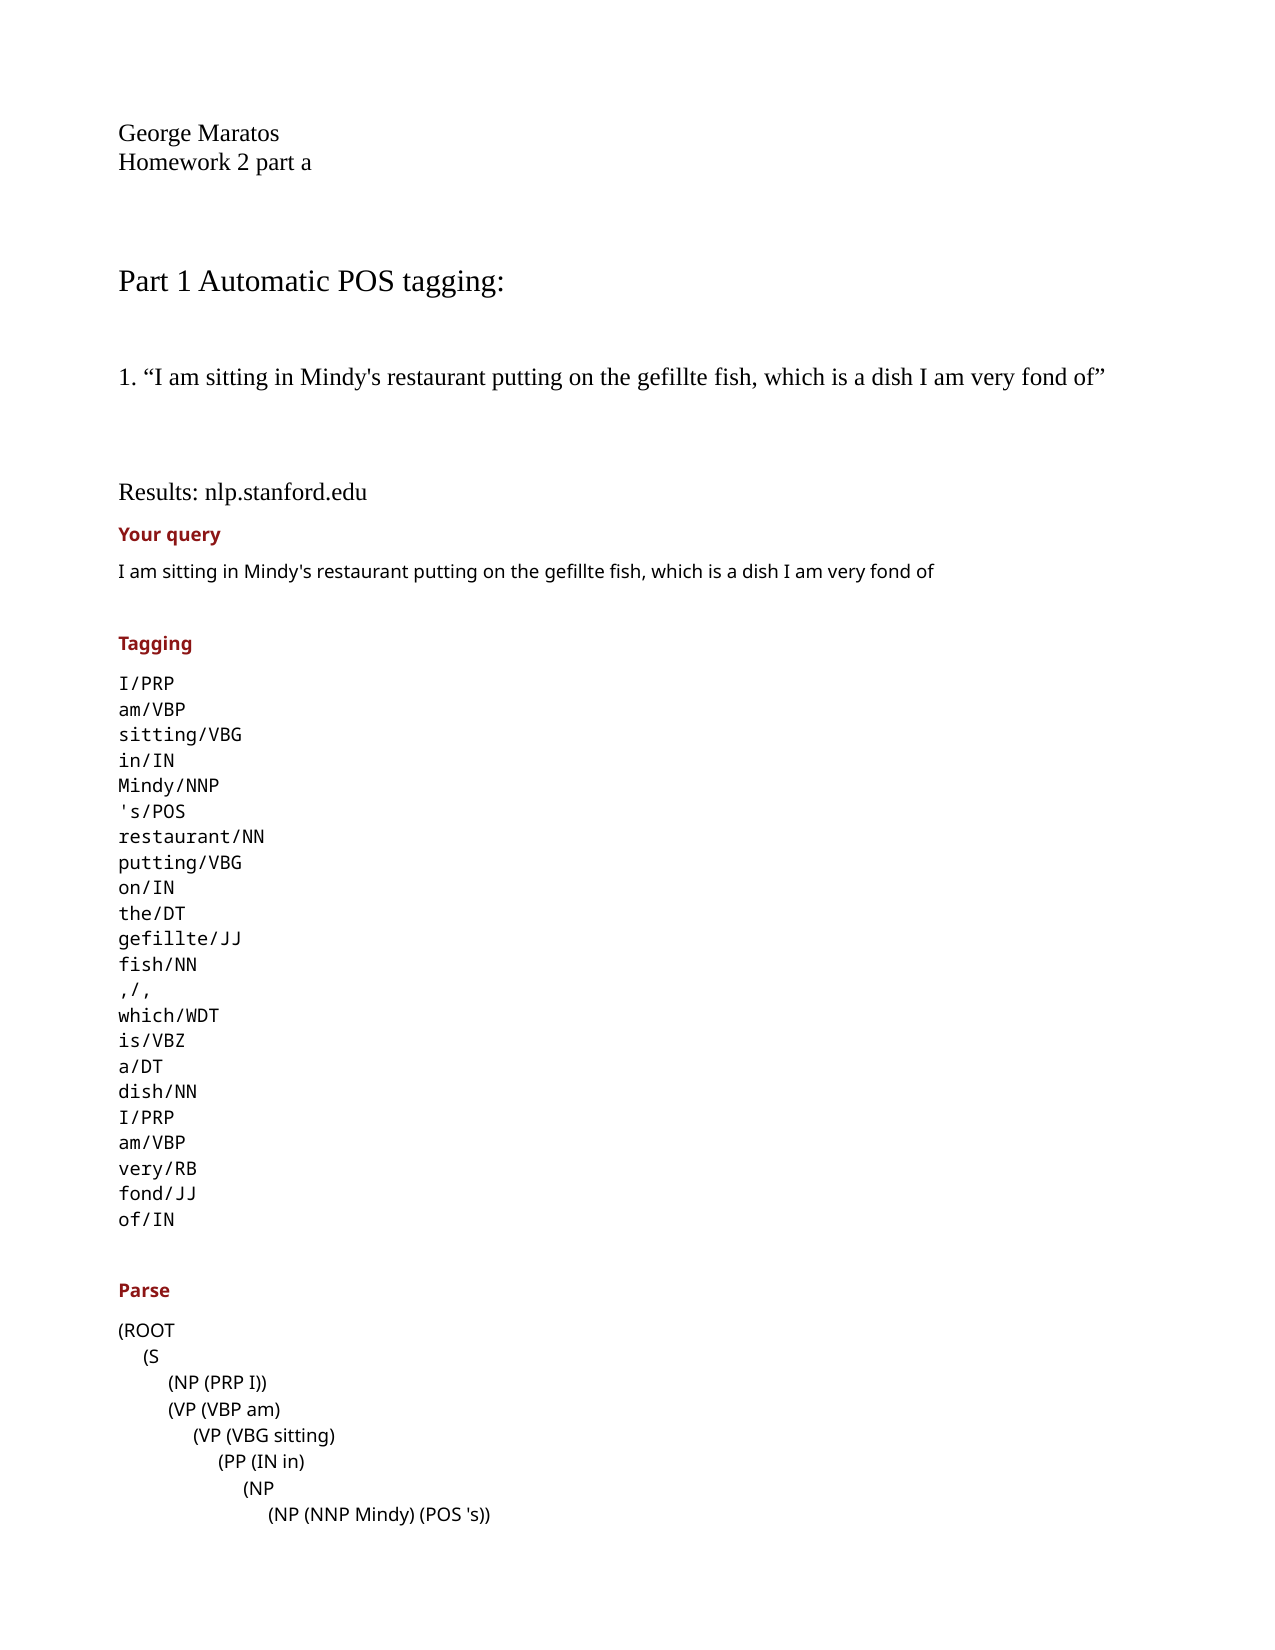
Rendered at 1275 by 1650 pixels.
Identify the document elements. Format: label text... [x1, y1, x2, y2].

text (ROOT [118, 1318, 1157, 1343]
text a/DT [118, 1053, 1157, 1079]
text on/IN [118, 874, 1157, 900]
text which/WDT [118, 1002, 1157, 1028]
text Part 1 Automatic POS tagging: [118, 262, 1157, 298]
text Homework 2 part a [118, 147, 1157, 176]
text (NP [118, 1475, 1157, 1501]
text (VP (VBG sitting) [118, 1422, 1157, 1449]
text the/DT [118, 900, 1157, 926]
text sitting/VBG [118, 721, 1157, 747]
text of/IN [118, 1206, 1157, 1232]
text very/RB [118, 1155, 1157, 1181]
text Mindy/NNP [118, 772, 1157, 798]
text in/IN [118, 747, 1157, 772]
text I/PRP [118, 670, 1157, 696]
text is/VBZ [118, 1028, 1157, 1053]
text (VP (VBP am) [118, 1396, 1157, 1422]
text George Maratos [118, 118, 1157, 147]
text ,/, [118, 977, 1157, 1002]
text I/PRP [118, 1104, 1157, 1130]
text Results: nlp.stanford.edu [118, 477, 1157, 506]
text 's/POS [118, 798, 1157, 823]
subtitle Parse [118, 1278, 1157, 1303]
text restaurant/NN [118, 823, 1157, 849]
text fish/NN [118, 951, 1157, 977]
text putting/VBG [118, 849, 1157, 874]
subtitle Your query [118, 521, 1157, 546]
text (NP (NNP Mindy) (POS 's)) [118, 1501, 1157, 1528]
text gefillte/JJ [118, 926, 1157, 951]
text (S [118, 1343, 1157, 1369]
text (PP (IN in) [118, 1449, 1157, 1475]
subtitle Tagging [118, 630, 1157, 656]
text (NP (PRP I)) [118, 1369, 1157, 1396]
text am/VBP [118, 1130, 1157, 1155]
text dish/NN [118, 1079, 1157, 1104]
text I am sitting in Mindy's restaurant putting on the gefillte fish, which is a dish I am very fond of [118, 559, 1157, 584]
text 1. “I am sitting in Mindy's restaurant putting on the gefillte fish, which is a dish I am very fond of” [118, 362, 1157, 391]
text am/VBP [118, 696, 1157, 721]
text fond/JJ [118, 1181, 1157, 1206]
